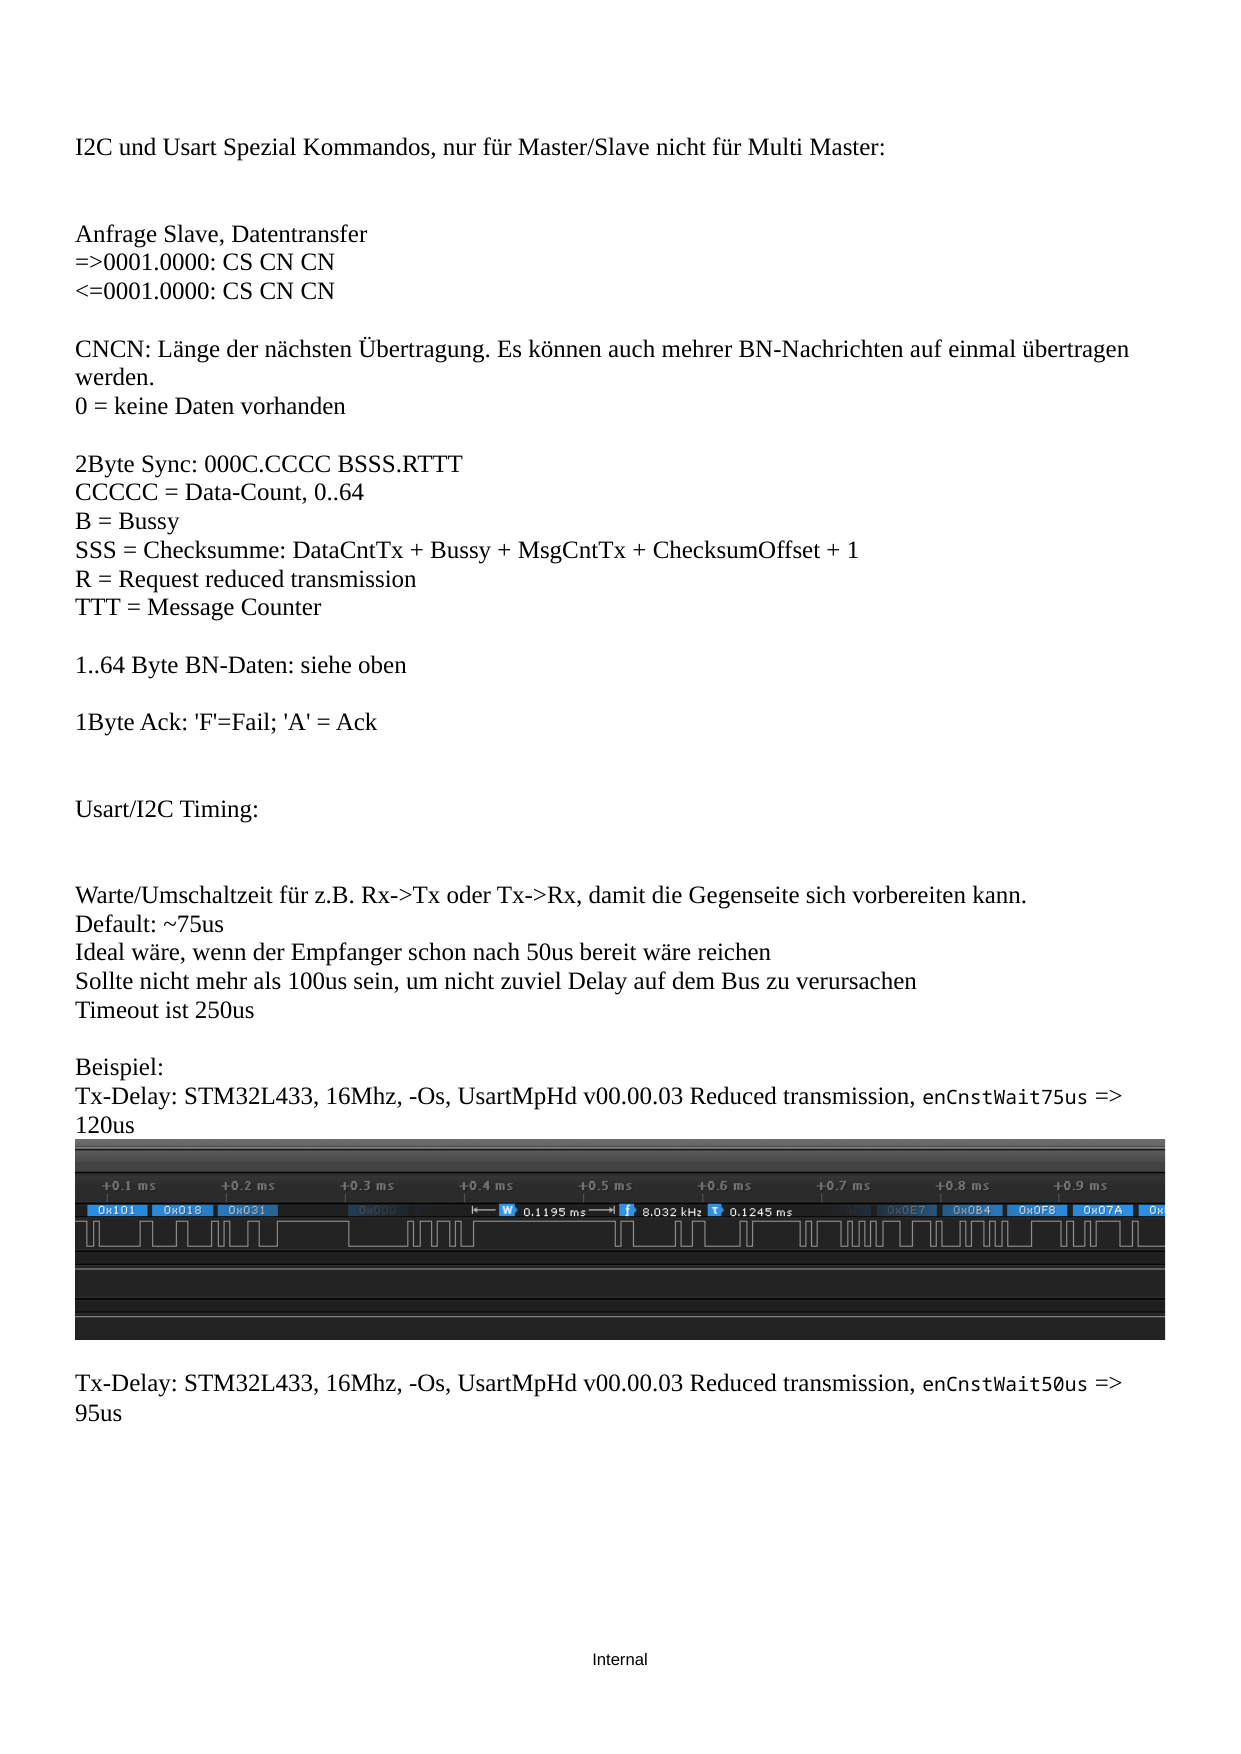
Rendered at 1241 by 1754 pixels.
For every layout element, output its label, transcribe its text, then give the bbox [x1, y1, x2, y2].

text Default: ~75us [75, 909, 1165, 937]
text Sollte nicht mehr als 100us sein, um nicht zuviel Delay auf dem Bus zu verursachen [75, 966, 1165, 995]
text <=0001.0000: CS CN CN [75, 276, 1165, 305]
text B = Bussy [75, 506, 1165, 535]
text Anfrage Slave, Datentransfer [75, 219, 1165, 247]
text CCCCC = Data-Count, 0..64 [75, 477, 1165, 506]
text CNCN: Länge der nächsten Übertragung. Es können auch mehrer BN-Nachrichten auf einmal übertragen werden. [75, 334, 1165, 391]
picture [75, 1139, 1166, 1340]
text Timeout ist 250us [75, 995, 1165, 1024]
text SSS = Checksumme: DataCntTx + Bussy + MsgCntTx + ChecksumOffset + 1 [75, 535, 1165, 564]
text I2C und Usart Spezial Kommandos, nur für Master/Slave nicht für Multi Master: [75, 132, 1165, 161]
text R = Request reduced transmission [75, 564, 1165, 592]
text Tx-Delay: STM32L433, 16Mhz, -Os, UsartMpHd v00.00.03 Reduced transmission, enCnstWait50us => 95us [75, 1368, 1165, 1426]
text 1Byte Ack: 'F'=Fail; 'A' = Ack [75, 707, 1165, 736]
text Usart/I2C Timing: [75, 794, 1165, 822]
text Warte/Umschaltzeit für z.B. Rx->Tx oder Tx->Rx, damit die Gegenseite sich vorbereiten kann. [75, 880, 1165, 909]
text 2Byte Sync: 000C.CCCC BSSS.RTTT [75, 449, 1165, 477]
text Tx-Delay: STM32L433, 16Mhz, -Os, UsartMpHd v00.00.03 Reduced transmission, enCnstWait75us => 120us [75, 1081, 1165, 1139]
text Ideal wäre, wenn der Empfanger schon nach 50us bereit wäre reichen [75, 937, 1165, 966]
text TTT = Message Counter [75, 592, 1165, 621]
text =>0001.0000: CS CN CN [75, 247, 1165, 276]
text Beispiel: [75, 1052, 1165, 1081]
text 1..64 Byte BN-Daten: siehe oben [75, 650, 1165, 679]
text 0 = keine Daten vorhanden [75, 391, 1165, 420]
